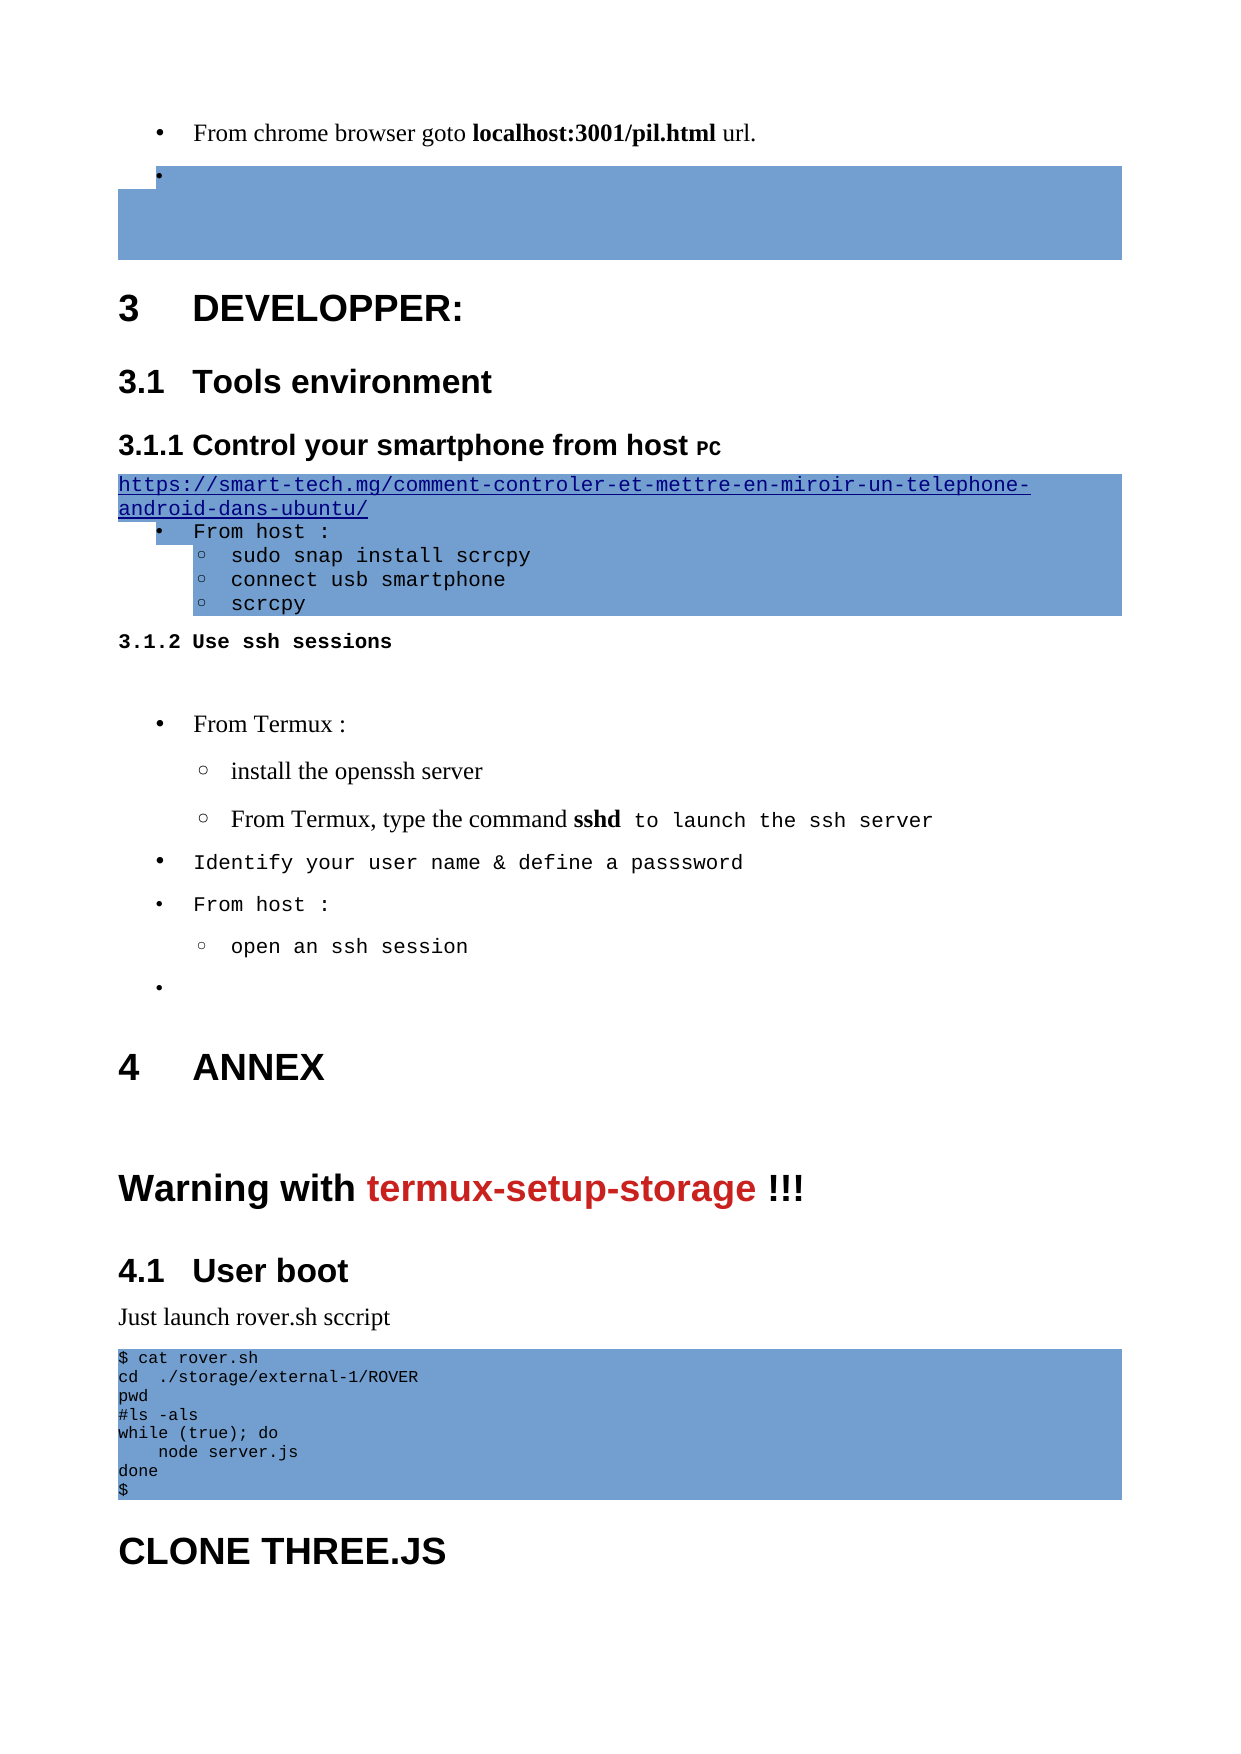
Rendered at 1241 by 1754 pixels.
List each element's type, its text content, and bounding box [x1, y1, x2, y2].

list install the openssh server [193, 756, 1122, 785]
subtitle ANNEX [118, 1044, 1122, 1088]
list sudo snap install scrcpy [193, 545, 1122, 569]
list connect usb smartphone [193, 569, 1122, 592]
text while (true); do [118, 1425, 1122, 1444]
text done [118, 1463, 1122, 1482]
text $ cat rover.sh [118, 1349, 1122, 1368]
list From Termux, type the command sshd to launch the ssh server [193, 804, 1122, 833]
list open an ssh session [193, 936, 1122, 959]
text cd ./storage/external-1/ROVER [118, 1368, 1122, 1387]
list From host : [156, 522, 1122, 545]
text pwd [118, 1387, 1122, 1406]
subtitle Use ssh sessions [118, 631, 1122, 654]
list scrcpy [193, 592, 1122, 616]
list From chrome browser goto localhost:3001/pil.html url. [156, 118, 1122, 147]
list From Termux : [156, 709, 1122, 737]
list Identify your user name & define a passsword [156, 852, 1122, 876]
text $ [118, 1482, 1122, 1500]
subtitle User boot [118, 1251, 1122, 1289]
text https://smart-tech.mg/comment-controler-et-mettre-en-miroir-un-telephone-android-dans-ubuntu/ [118, 474, 1122, 522]
subtitle DEVELOPPER: [118, 285, 1122, 329]
text CLONE THREE.JS [118, 1529, 1122, 1573]
text node server.js [118, 1444, 1122, 1463]
list From host : [156, 894, 1122, 918]
text #ls -als [118, 1406, 1122, 1425]
subtitle Tools environment [118, 362, 1122, 401]
subtitle Control your smartphone from host PC [118, 428, 1122, 462]
text Just launch rover.sh sccript [118, 1302, 1122, 1331]
text Warning with termux-setup-storage !!! [118, 1165, 1122, 1209]
